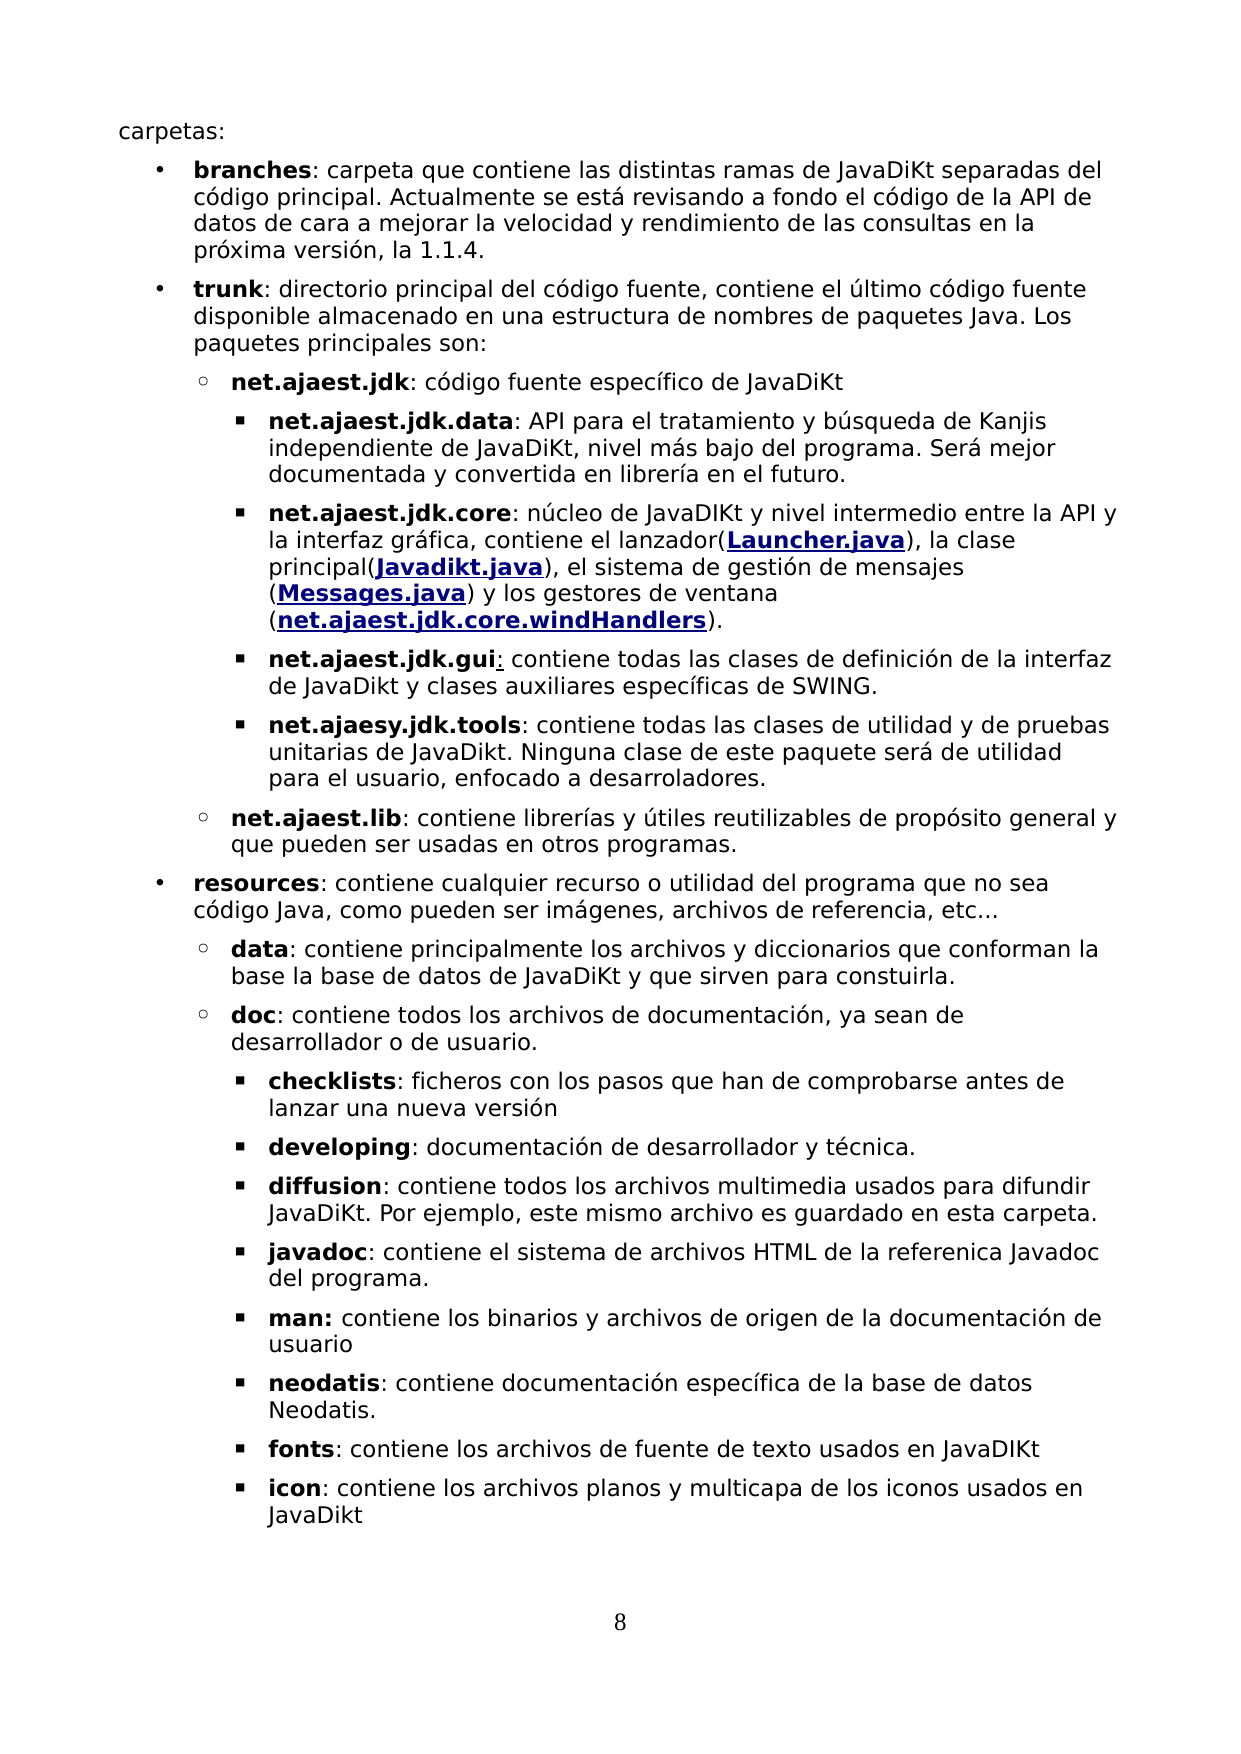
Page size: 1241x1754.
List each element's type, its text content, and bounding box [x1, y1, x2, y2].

list icon: contiene los archivos planos y multicapa de los iconos usados en JavaDikt [231, 1476, 1122, 1529]
list fonts: contiene los archivos de fuente de texto usados en JavaDIKt [231, 1436, 1122, 1463]
list net.ajaest.jdk: código fuente específico de JavaDiKt [193, 369, 1122, 396]
list net.ajaest.jdk.data: API para el tratamiento y búsqueda de Kanjis independiente de JavaDiKt, nivel más bajo del programa. Será mejor documentada y convertida en librería en el futuro. [231, 408, 1122, 488]
list doc: contiene todos los archivos de documentación, ya sean de desarrollador o de usuario. [193, 1002, 1122, 1056]
list branches: carpeta que contiene las distintas ramas de JavaDiKt separadas del código principal. Actualmente se está revisando a fondo el código de la API de datos de cara a mejorar la velocidad y rendimiento de las consultas en la próxima versión, la 1.1.4. [156, 157, 1122, 264]
list net.ajaest.lib: contiene librerías y útiles reutilizables de propósito general y que pueden ser usadas en otros programas. [193, 805, 1122, 858]
list diffusion: contiene todos los archivos multimedia usados para difundir JavaDiKt. Por ejemplo, este mismo archivo es guardado en esta carpeta. [231, 1173, 1122, 1226]
list net.ajaest.jdk.core: núcleo de JavaDIKt y nivel intermedio entre la API y la interfaz gráfica, contiene el lanzador(Launcher.java), la clase principal(Javadikt.java), el sistema de gestión de mensajes (Messages.java) y los gestores de ventana (net.ajaest.jdk.core.windHandlers). [231, 501, 1133, 634]
list net.ajaest.jdk.gui: contiene todas las clases de definición de la interfaz de JavaDikt y clases auxiliares específicas de SWING. [231, 646, 1122, 700]
list neodatis: contiene documentación específica de la base de datos Neodatis. [231, 1371, 1122, 1424]
list javadoc: contiene el sistema de archivos HTML de la referenica Javadoc del programa. [231, 1239, 1122, 1292]
list checklists: ficheros con los pasos que han de comprobarse antes de lanzar una nueva versión [231, 1068, 1122, 1121]
list developing: documentación de desarrollador y técnica. [231, 1134, 1122, 1161]
list man: contiene los binarios y archivos de origen de la documentación de usuario [231, 1305, 1122, 1358]
list trunk: directorio principal del código fuente, contiene el último código fuente disponible almacenado en una estructura de nombres de paquetes Java. Los paquetes principales son: [156, 276, 1122, 356]
list data: contiene principalmente los archivos y diccionarios que conforman la base la base de datos de JavaDiKt y que sirven para constuirla. [193, 936, 1122, 990]
list net.ajaesy.jdk.tools: contiene todas las clases de utilidad y de pruebas unitarias de JavaDikt. Ninguna clase de este paquete será de utilidad para el usuario, enfocado a desarroladores. [231, 712, 1122, 792]
list resources: contiene cualquier recurso o utilidad del programa que no sea código Java, como pueden ser imágenes, archivos de referencia, etc... [156, 871, 1122, 924]
text carpetas: [118, 118, 1122, 145]
